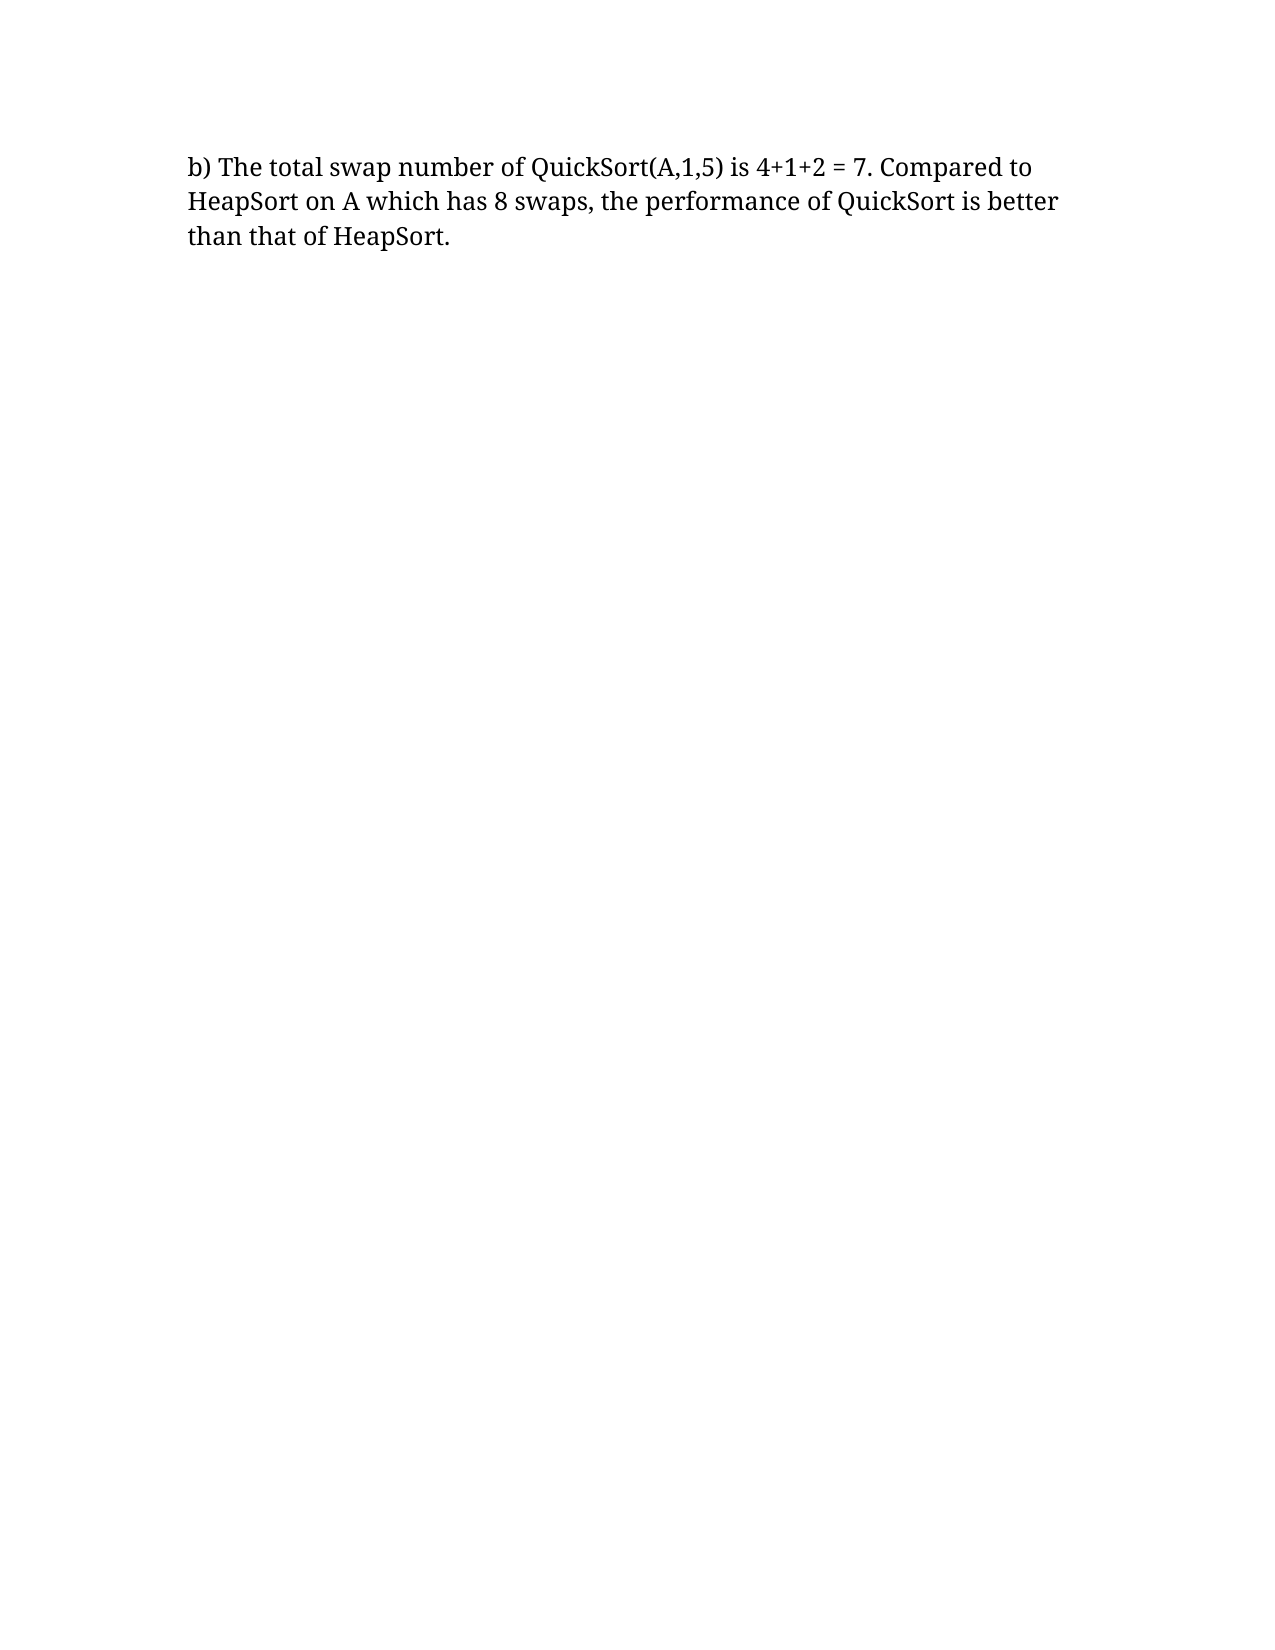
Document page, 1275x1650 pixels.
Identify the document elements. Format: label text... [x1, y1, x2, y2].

text b) The total swap number of QuickSort(A,1,5) is 4+1+2 = 7. Compared to HeapSort on A which has 8 swaps, the performance of QuickSort is better than that of HeapSort. [187, 150, 1087, 252]
